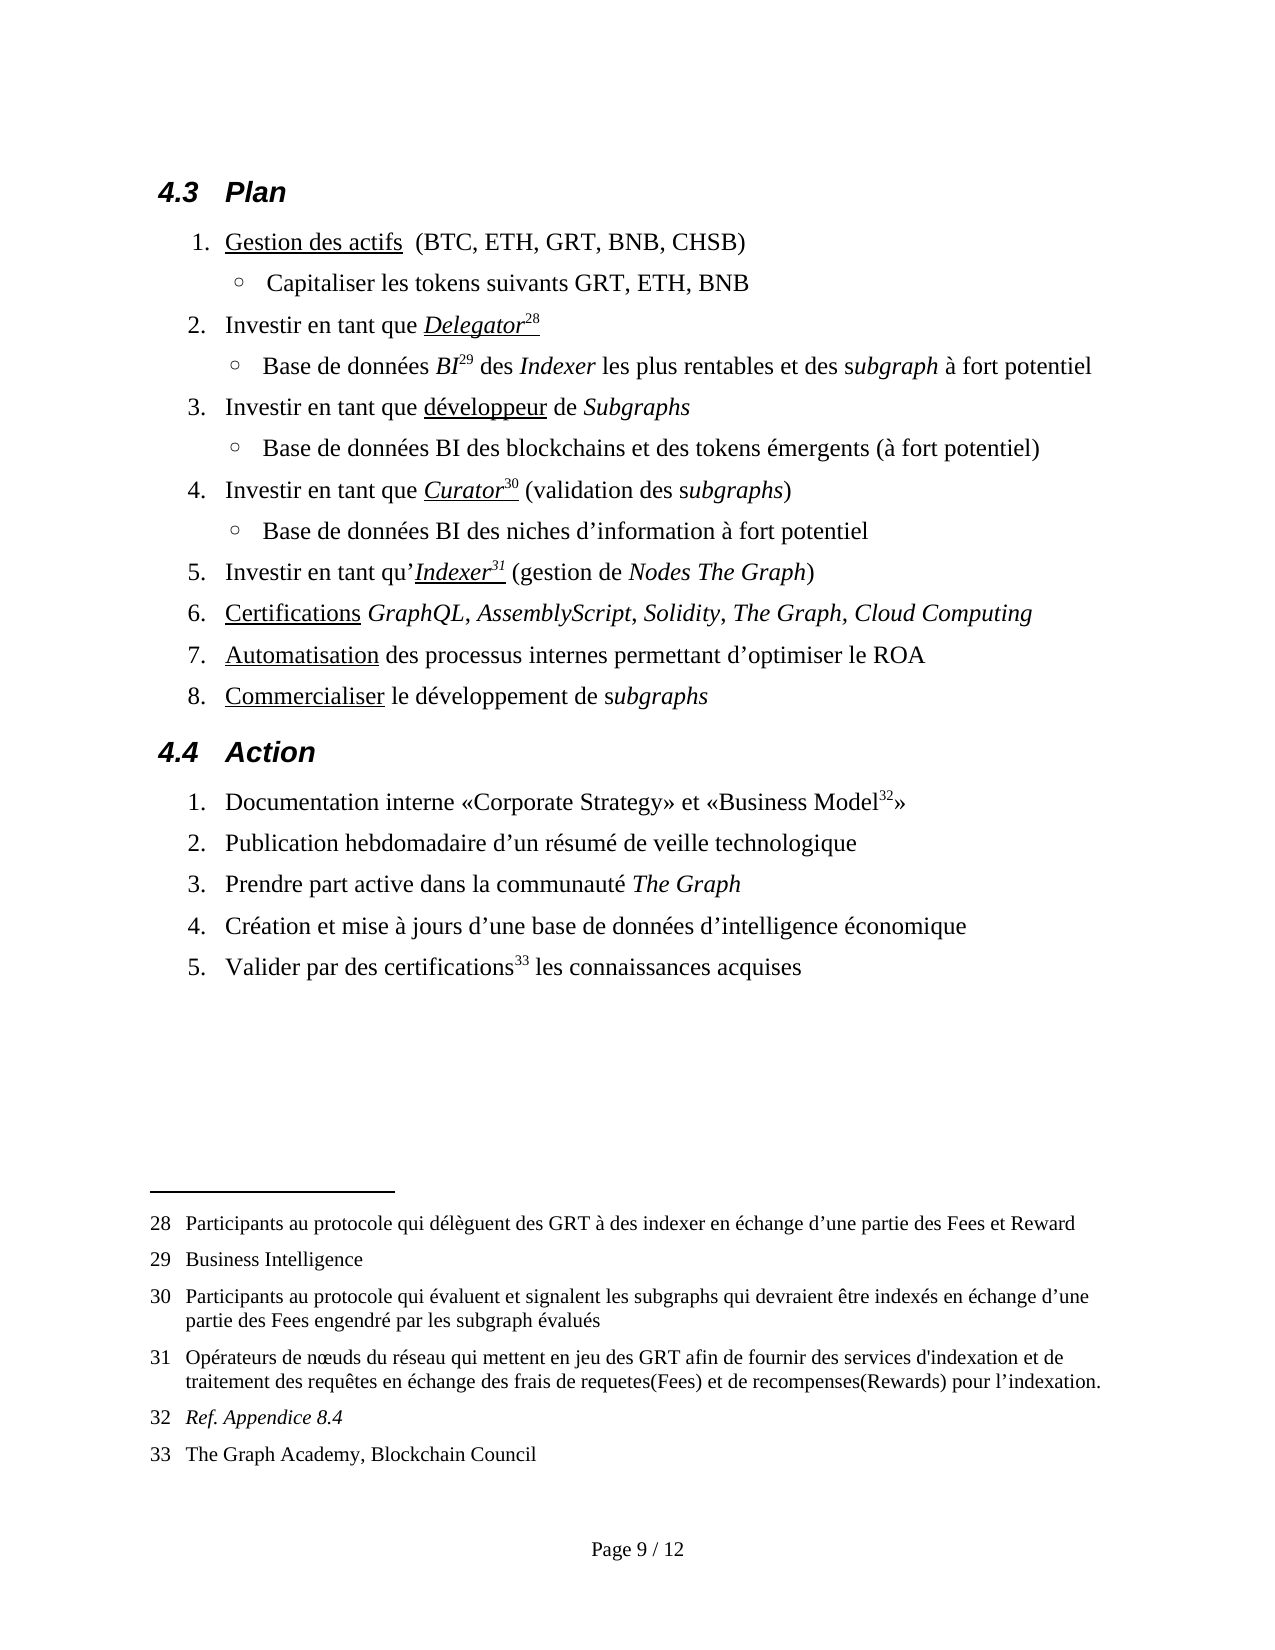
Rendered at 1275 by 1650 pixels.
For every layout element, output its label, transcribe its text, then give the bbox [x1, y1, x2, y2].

subtitle Action [150, 735, 1125, 768]
list Documentation interne «Corporate Strategy» et «Business Model» [187, 787, 1125, 816]
list Investir en tant que Curator (validation des subgraphs) [187, 475, 1125, 503]
list Business Intelligence [150, 1247, 1125, 1271]
list Base de données BI des niches d’information à fort potentiel [225, 516, 1125, 545]
list Participants au protocole qui délèguent des GRT à des indexer en échange d’une partie des Fees et Reward [150, 1211, 1125, 1235]
list Investir en tant que Delegator [187, 310, 1125, 338]
list Certifications GraphQL, AssemblyScript, Solidity, The Graph, Cloud Computing [187, 598, 1125, 627]
list Opérateurs de nœuds du réseau qui mettent en jeu des GRT afin de fournir des services d'indexation et de traitement des requêtes en échange des frais de requetes(Fees) et de recompenses(Rewards) pour l’indexation. [150, 1344, 1125, 1393]
list Base de données BI des blockchains et des tokens émergents (à fort potentiel) [225, 433, 1125, 462]
list Participants au protocole qui évaluent et signalent les subgraphs qui devraient être indexés en échange d’une partie des Fees engendré par les subgraph évalués [150, 1284, 1125, 1332]
list Publication hebdomadaire d’un résumé de veille technologique [187, 828, 1125, 857]
list The Graph Academy, Blockchain Council [150, 1442, 1125, 1466]
list Automatisation des processus internes permettant d’optimiser le ROA [187, 640, 1125, 668]
list Base de données BI des Indexer les plus rentables et des subgraph à fort potentiel [225, 351, 1125, 380]
list Commercialiser le développement de subgraphs [187, 681, 1125, 710]
list Valider par des certifications les connaissances acquises [187, 952, 1125, 981]
list Gestion des actifs (BTC, ETH, GRT, BNB, CHSB) [191, 227, 1125, 256]
list Investir en tant qu’Indexer (gestion de Nodes The Graph) [187, 557, 1125, 586]
list Capitaliser les tokens suivants GRT, ETH, BNB [229, 268, 1125, 297]
subtitle Plan [150, 175, 1125, 208]
list Ref. Appendice 8.4 [150, 1405, 1125, 1429]
list Prendre part active dans la communauté The Graph [187, 869, 1125, 898]
list Investir en tant que développeur de Subgraphs [187, 392, 1125, 421]
list Création et mise à jours d’une base de données d’intelligence économique [187, 911, 1125, 939]
